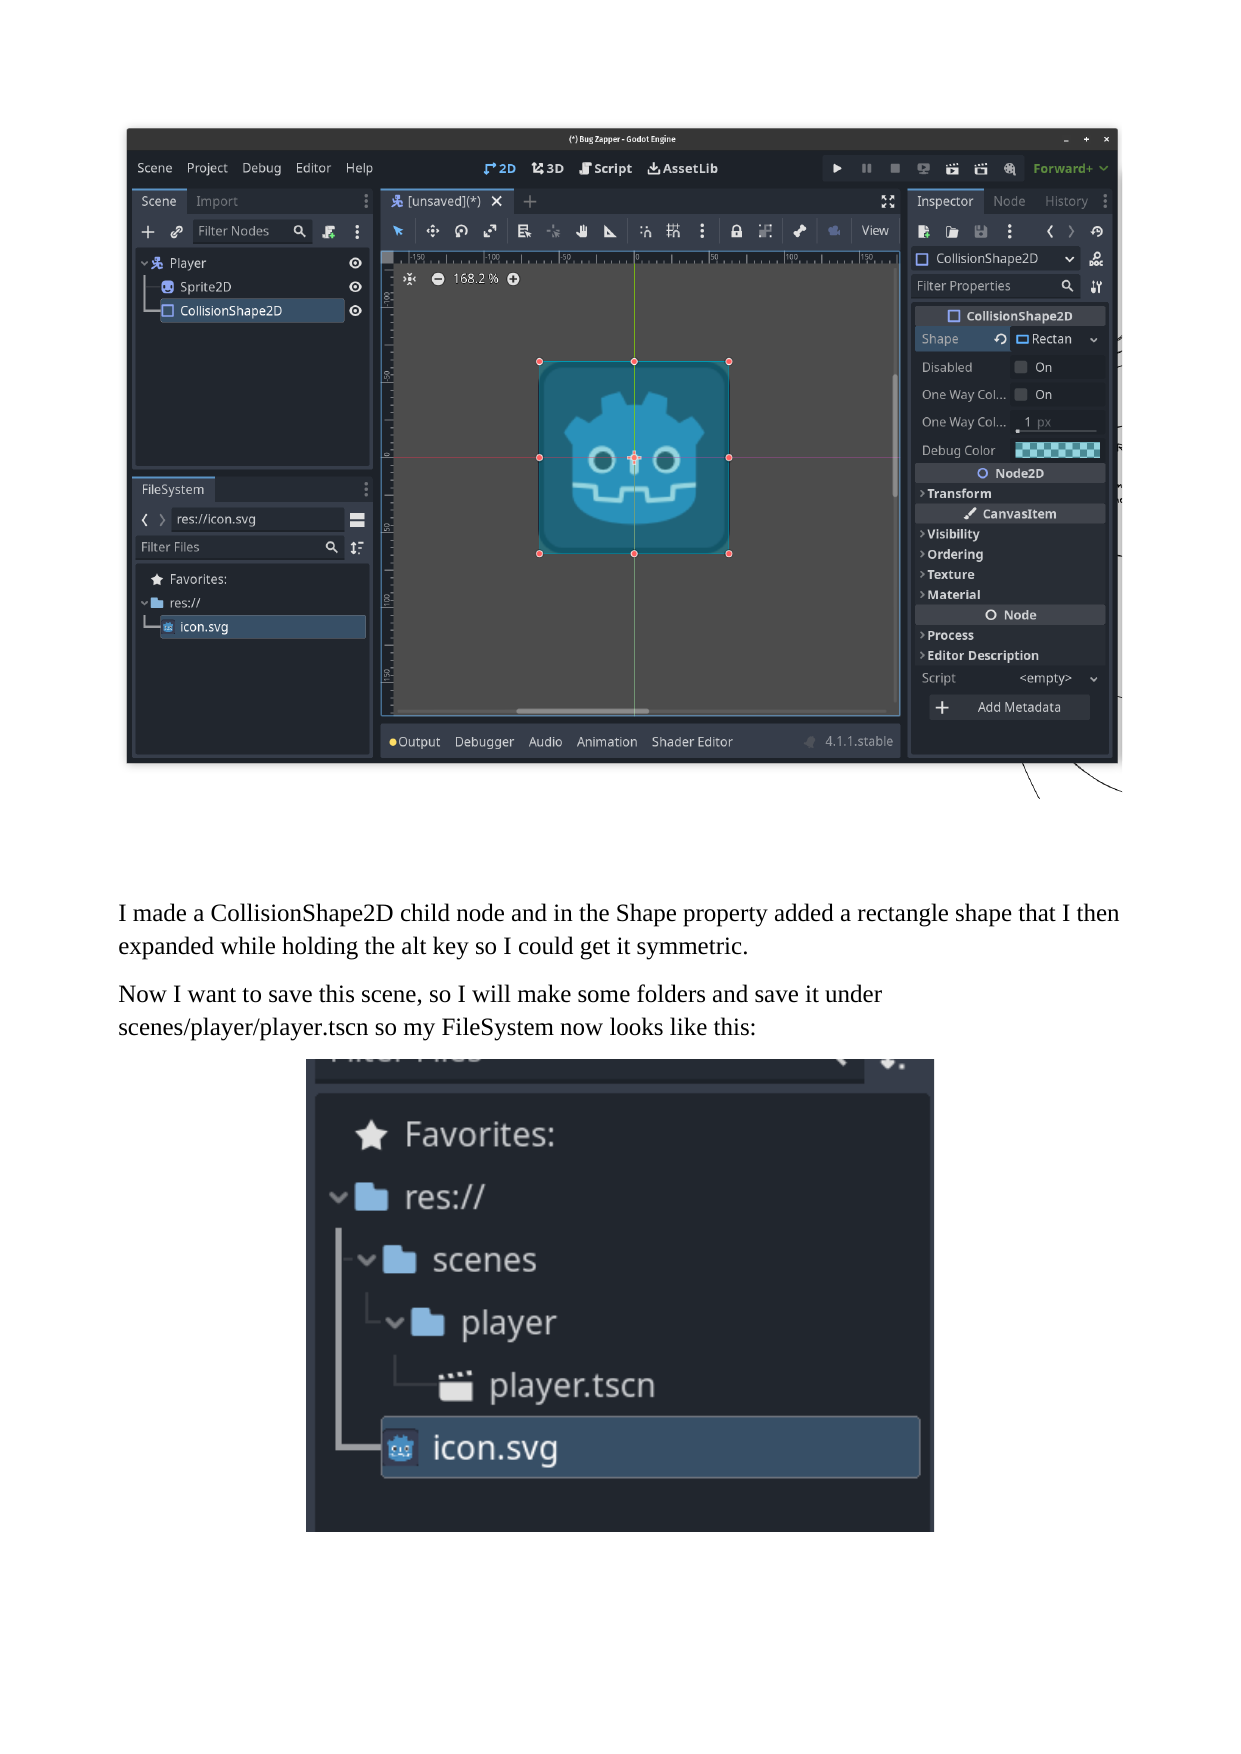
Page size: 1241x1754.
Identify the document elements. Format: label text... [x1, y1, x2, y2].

text Now I want to save this scene, so I will make some folders and save it under scenes/player/player.tscn so my FileSystem now looks like this: [118, 979, 1122, 1041]
picture [118, 118, 1123, 799]
text I made a CollisionShape2D child node and in the Shape property added a rectangle shape that I then expanded while holding the alt key so I could get it symmetric. [118, 898, 1122, 960]
picture [306, 1059, 935, 1532]
